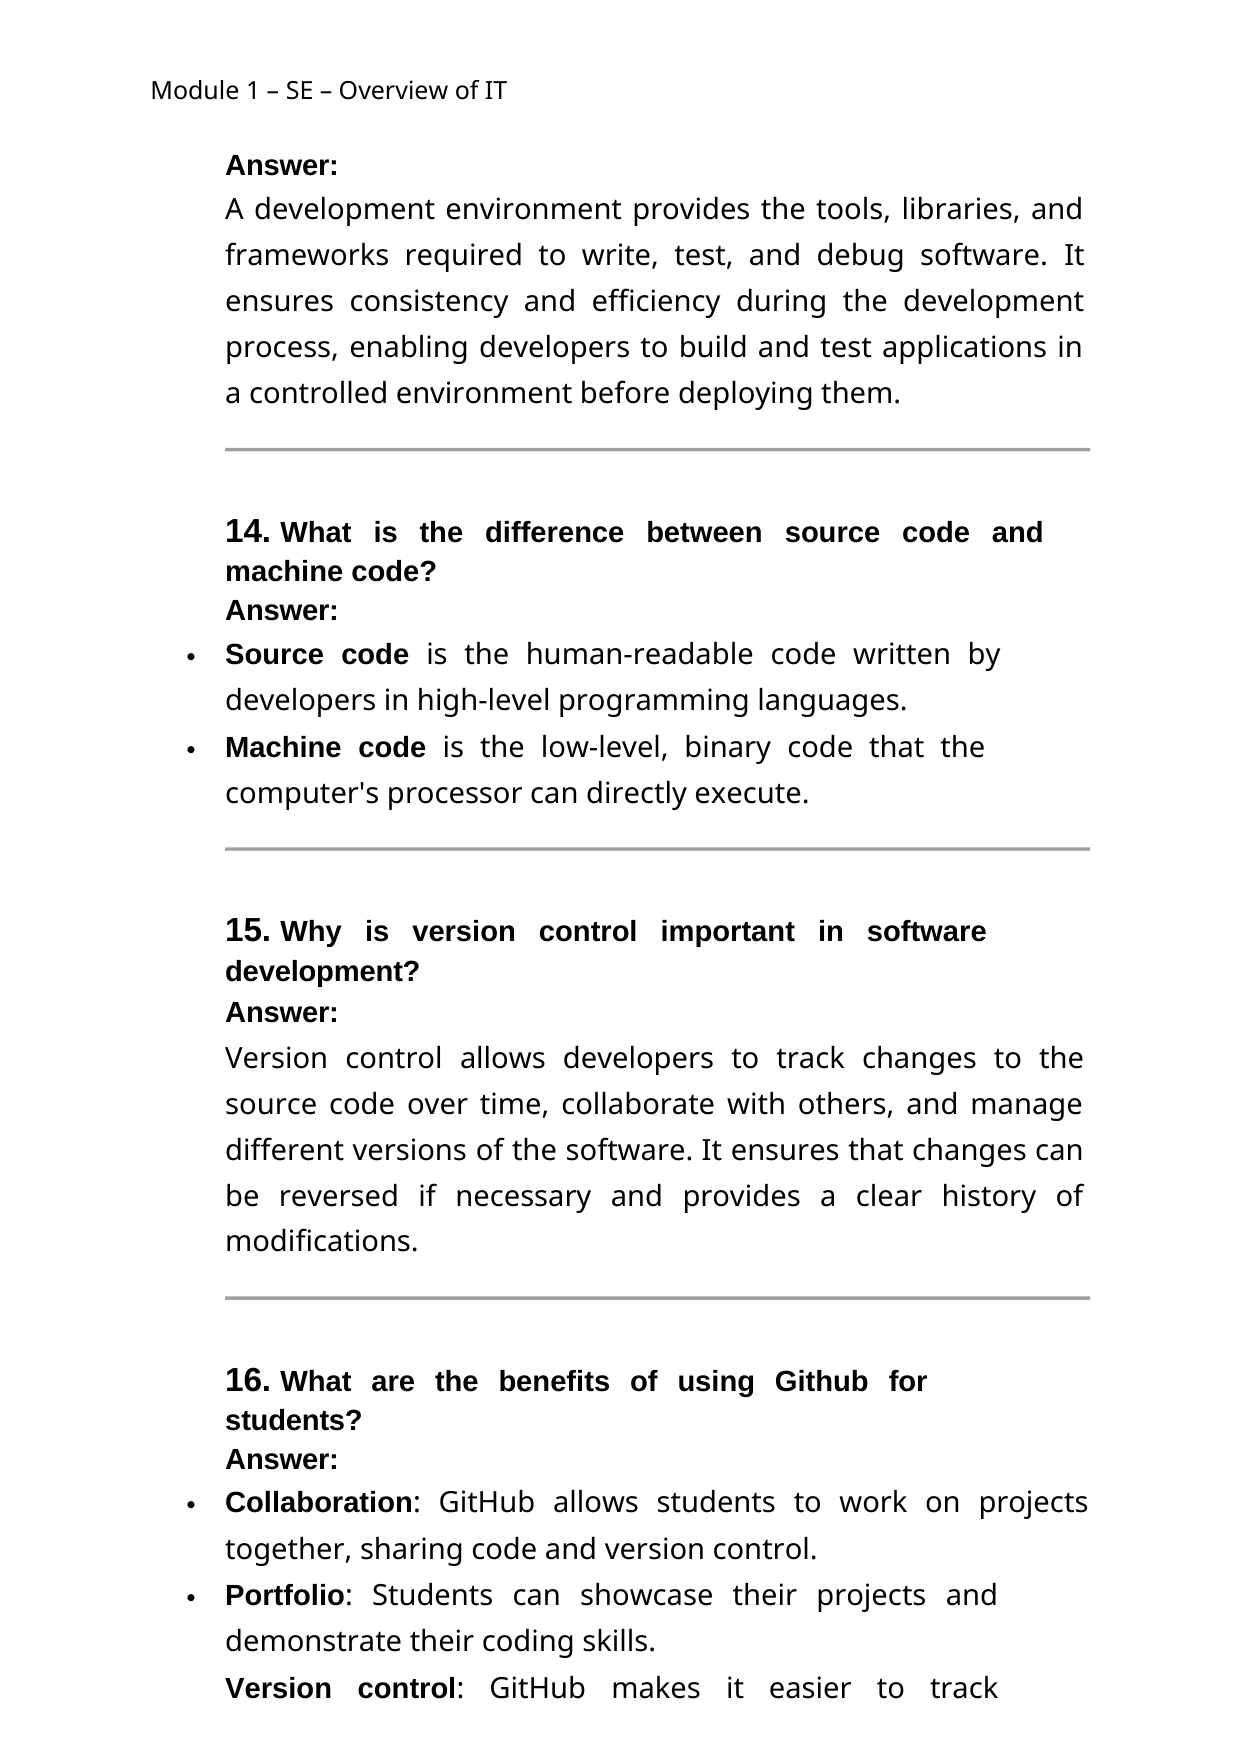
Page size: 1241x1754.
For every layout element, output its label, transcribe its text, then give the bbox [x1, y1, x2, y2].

list What are the benefits of using Github for students? [225, 1360, 928, 1437]
list Version control: GitHub makes it easier to track [225, 1667, 998, 1707]
list Collaboration: GitHub allows students to work on projects together, sharing code and version control. [187, 1482, 1088, 1568]
text A development environment provides the tools, libraries, and frameworks required to write, test, and debug software. It ensures consistency and efficiency during the development process, enabling developers to build and test applications in a controlled environment before deploying them. [225, 188, 1084, 412]
list What is the difference between source code and machine code? [225, 511, 1044, 588]
text Answer: [225, 992, 1093, 1030]
list Source code is the human-readable code written by developers in high-level programming languages. [187, 633, 1000, 719]
text Answer: [225, 1442, 1093, 1476]
text Version control allows developers to track changes to the source code over time, collaborate with others, and manage different versions of the software. It ensures that changes can be reversed if necessary and provides a clear history of modifications. [225, 1037, 1084, 1260]
text Answer: [225, 148, 1093, 182]
list Portfolio: Students can showcase their projects and demonstrate their coding skills. [187, 1574, 998, 1660]
text Answer: [225, 593, 1093, 627]
list Why is version control important in software development? [225, 910, 987, 987]
list Machine code is the low-level, binary code that the computer's processor can directly execute. [187, 726, 985, 812]
